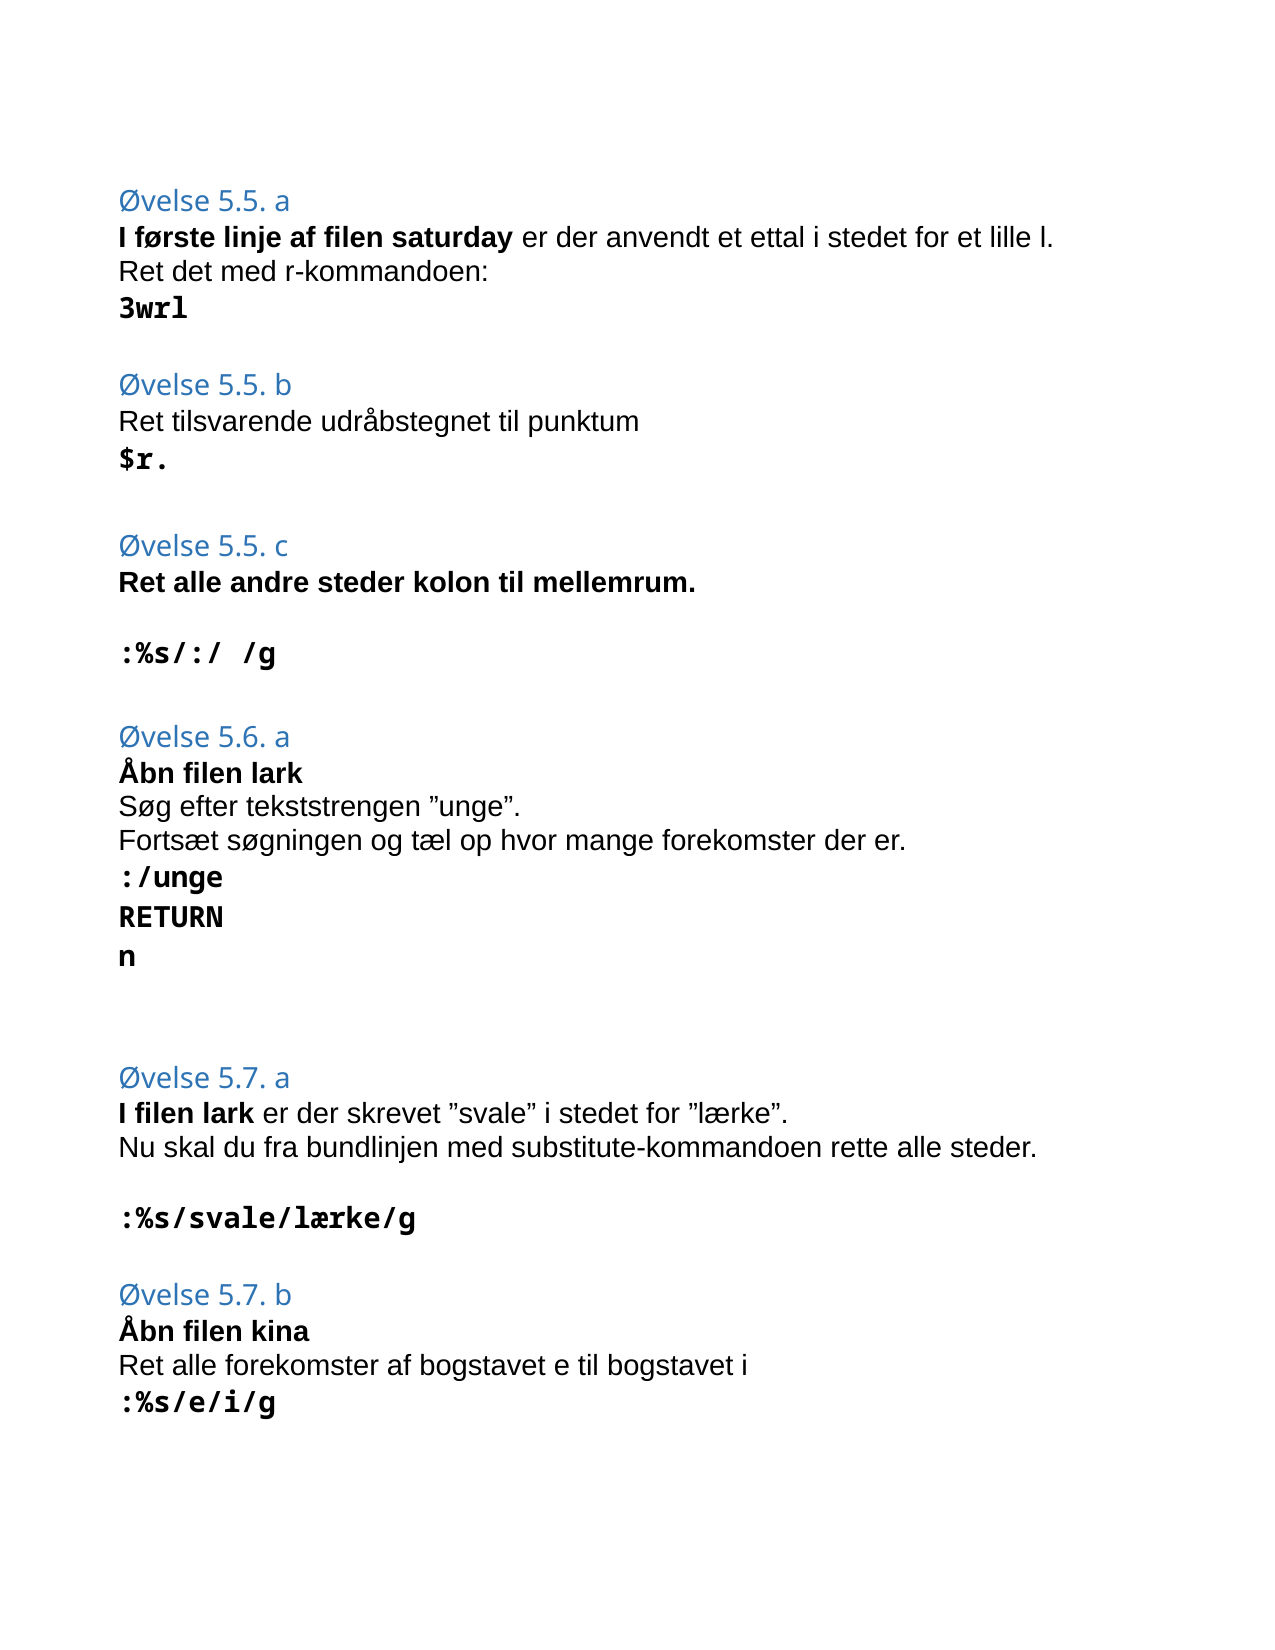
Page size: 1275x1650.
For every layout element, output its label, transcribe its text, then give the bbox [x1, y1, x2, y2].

text I første linje af filen saturday er der anvendt et ettal i stedet for et lille l. [118, 220, 1157, 254]
subtitle Øvelse 5.6. a [118, 716, 1157, 756]
text Åbn filen kina [118, 1314, 1157, 1348]
subtitle Øvelse 5.5. b [118, 365, 1157, 404]
text RETURN [118, 896, 1157, 936]
text Ret alle andre steder kolon til mellemrum. [118, 565, 1157, 599]
subtitle Øvelse 5.5. a [118, 181, 1157, 220]
text n [118, 936, 1157, 975]
text Ret tilsvarende udråbstegnet til punktum [118, 404, 1157, 438]
text Åbn filen lark [118, 756, 1157, 789]
text Søg efter tekststrengen ”unge”. [118, 789, 1157, 823]
subtitle Øvelse 5.5. c [118, 526, 1157, 565]
text :%s/svale/lærke/g [118, 1197, 1157, 1237]
text Nu skal du fra bundlinjen med substitute-kommandoen rette alle steder. [118, 1130, 1157, 1164]
text $r. [118, 438, 1157, 478]
text :%s/e/i/g [118, 1381, 1157, 1421]
text Ret det med r-kommandoen: [118, 254, 1157, 287]
text I filen lark er der skrevet ”svale” i stedet for ”lærke”. [118, 1097, 1157, 1130]
text Fortsæt søgningen og tæl op hvor mange forekomster der er. [118, 823, 1157, 856]
text 3wrl [118, 287, 1157, 327]
text Ret alle forekomster af bogstavet e til bogstavet i [118, 1348, 1157, 1381]
subtitle Øvelse 5.7. b [118, 1274, 1157, 1314]
subtitle Øvelse 5.7. a [118, 1057, 1157, 1097]
text :%s/:/ /g [118, 632, 1157, 672]
text :/unge [118, 856, 1157, 896]
